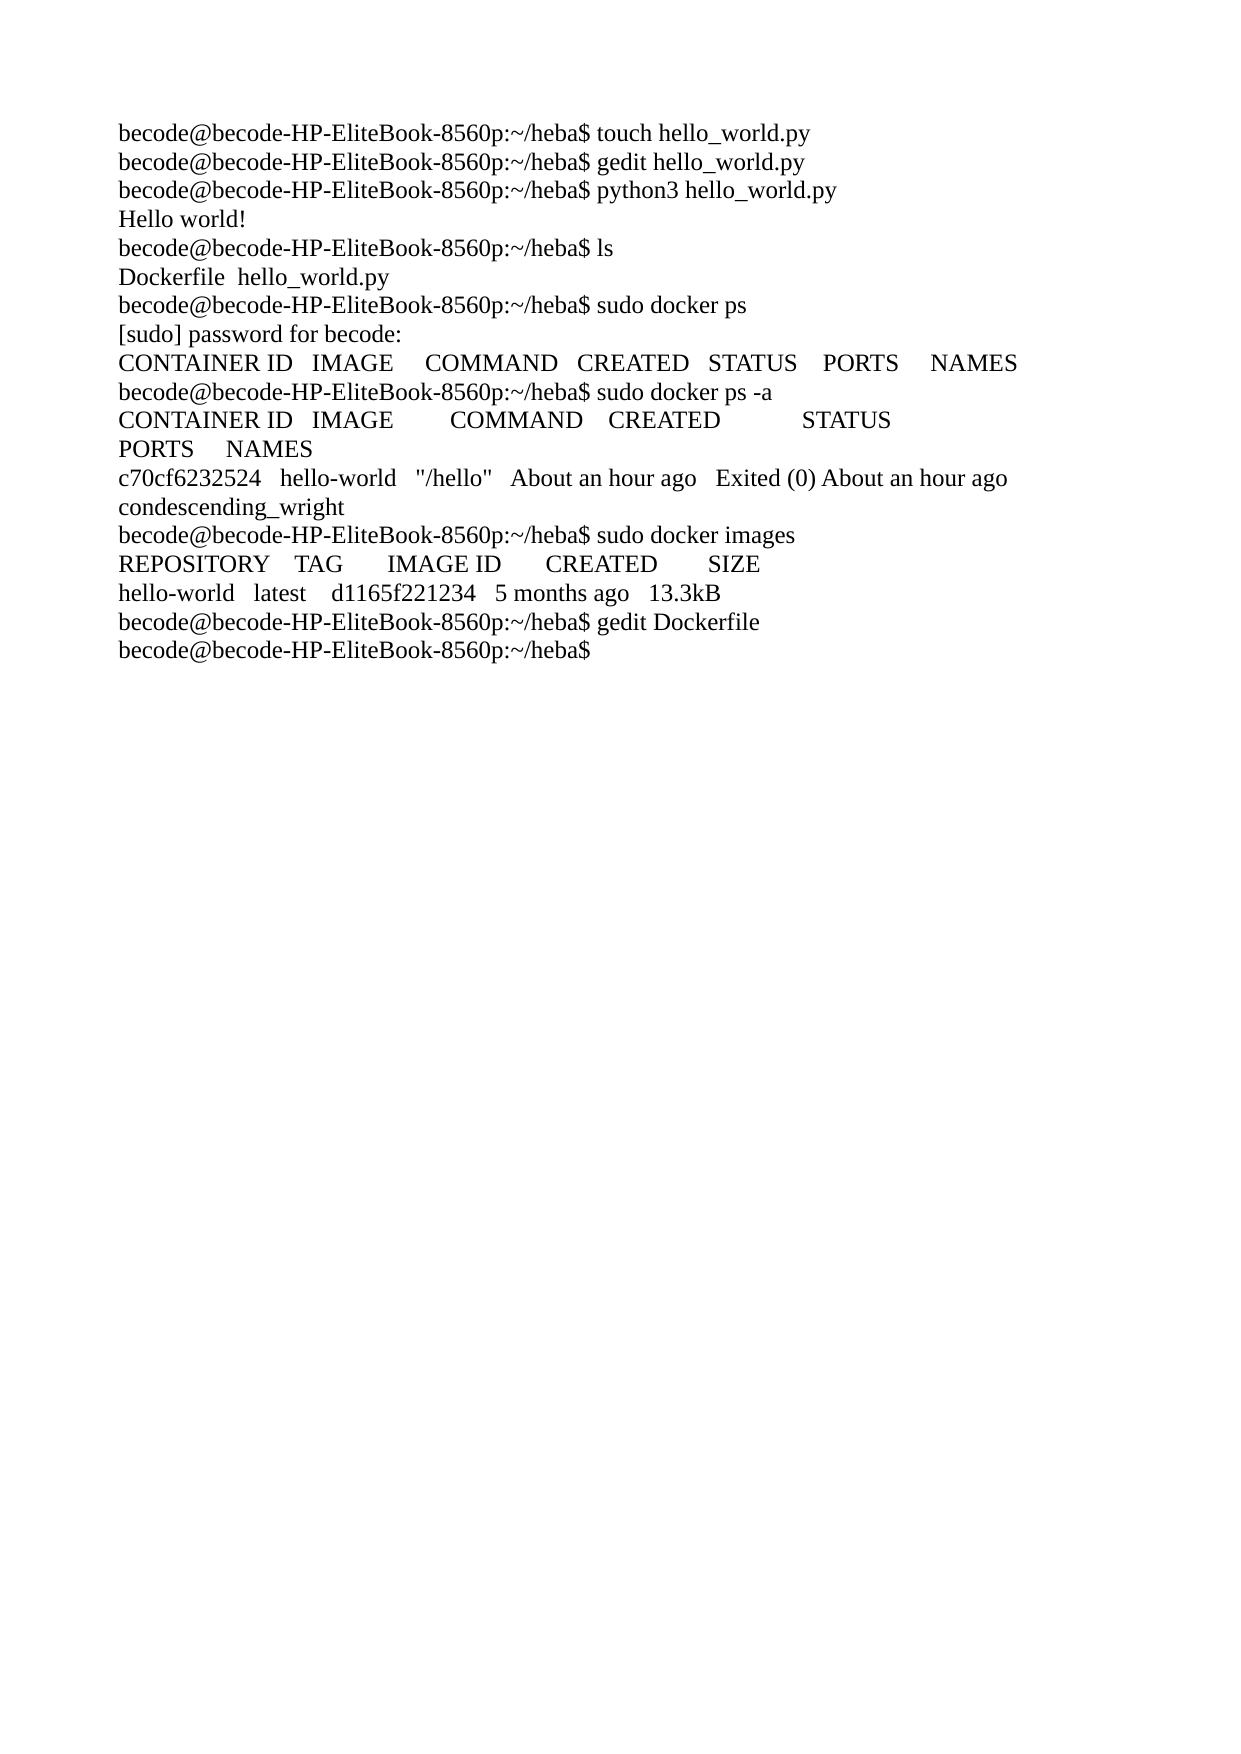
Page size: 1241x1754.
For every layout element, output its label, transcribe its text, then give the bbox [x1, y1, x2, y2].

text becode@becode-HP-EliteBook-8560p:~/heba$ sudo docker ps [118, 291, 1122, 319]
text becode@becode-HP-EliteBook-8560p:~/heba$ python3 hello_world.py [118, 176, 1122, 204]
text REPOSITORY TAG IMAGE ID CREATED SIZE [118, 549, 1122, 578]
text hello-world latest d1165f221234 5 months ago 13.3kB [118, 578, 1122, 607]
text becode@becode-HP-EliteBook-8560p:~/heba$ gedit Dockerfile [118, 607, 1122, 636]
text becode@becode-HP-EliteBook-8560p:~/heba$ sudo docker ps -a [118, 377, 1122, 406]
text becode@becode-HP-EliteBook-8560p:~/heba$ sudo docker images [118, 521, 1122, 549]
text CONTAINER ID IMAGE COMMAND CREATED STATUS PORTS NAMES [118, 348, 1122, 377]
text becode@becode-HP-EliteBook-8560p:~/heba$ gedit hello_world.py [118, 147, 1122, 176]
text c70cf6232524 hello-world "/hello" About an hour ago Exited (0) About an hour ago condescending_wright [118, 463, 1122, 521]
text CONTAINER ID IMAGE COMMAND CREATED STATUS PORTS NAMES [118, 406, 1122, 463]
text Dockerfile hello_world.py [118, 262, 1122, 291]
text Hello world! [118, 204, 1122, 233]
text becode@becode-HP-EliteBook-8560p:~/heba$ [118, 636, 1122, 664]
text becode@becode-HP-EliteBook-8560p:~/heba$ touch hello_world.py [118, 118, 1122, 147]
text [sudo] password for becode: [118, 319, 1122, 348]
text becode@becode-HP-EliteBook-8560p:~/heba$ ls [118, 233, 1122, 262]
